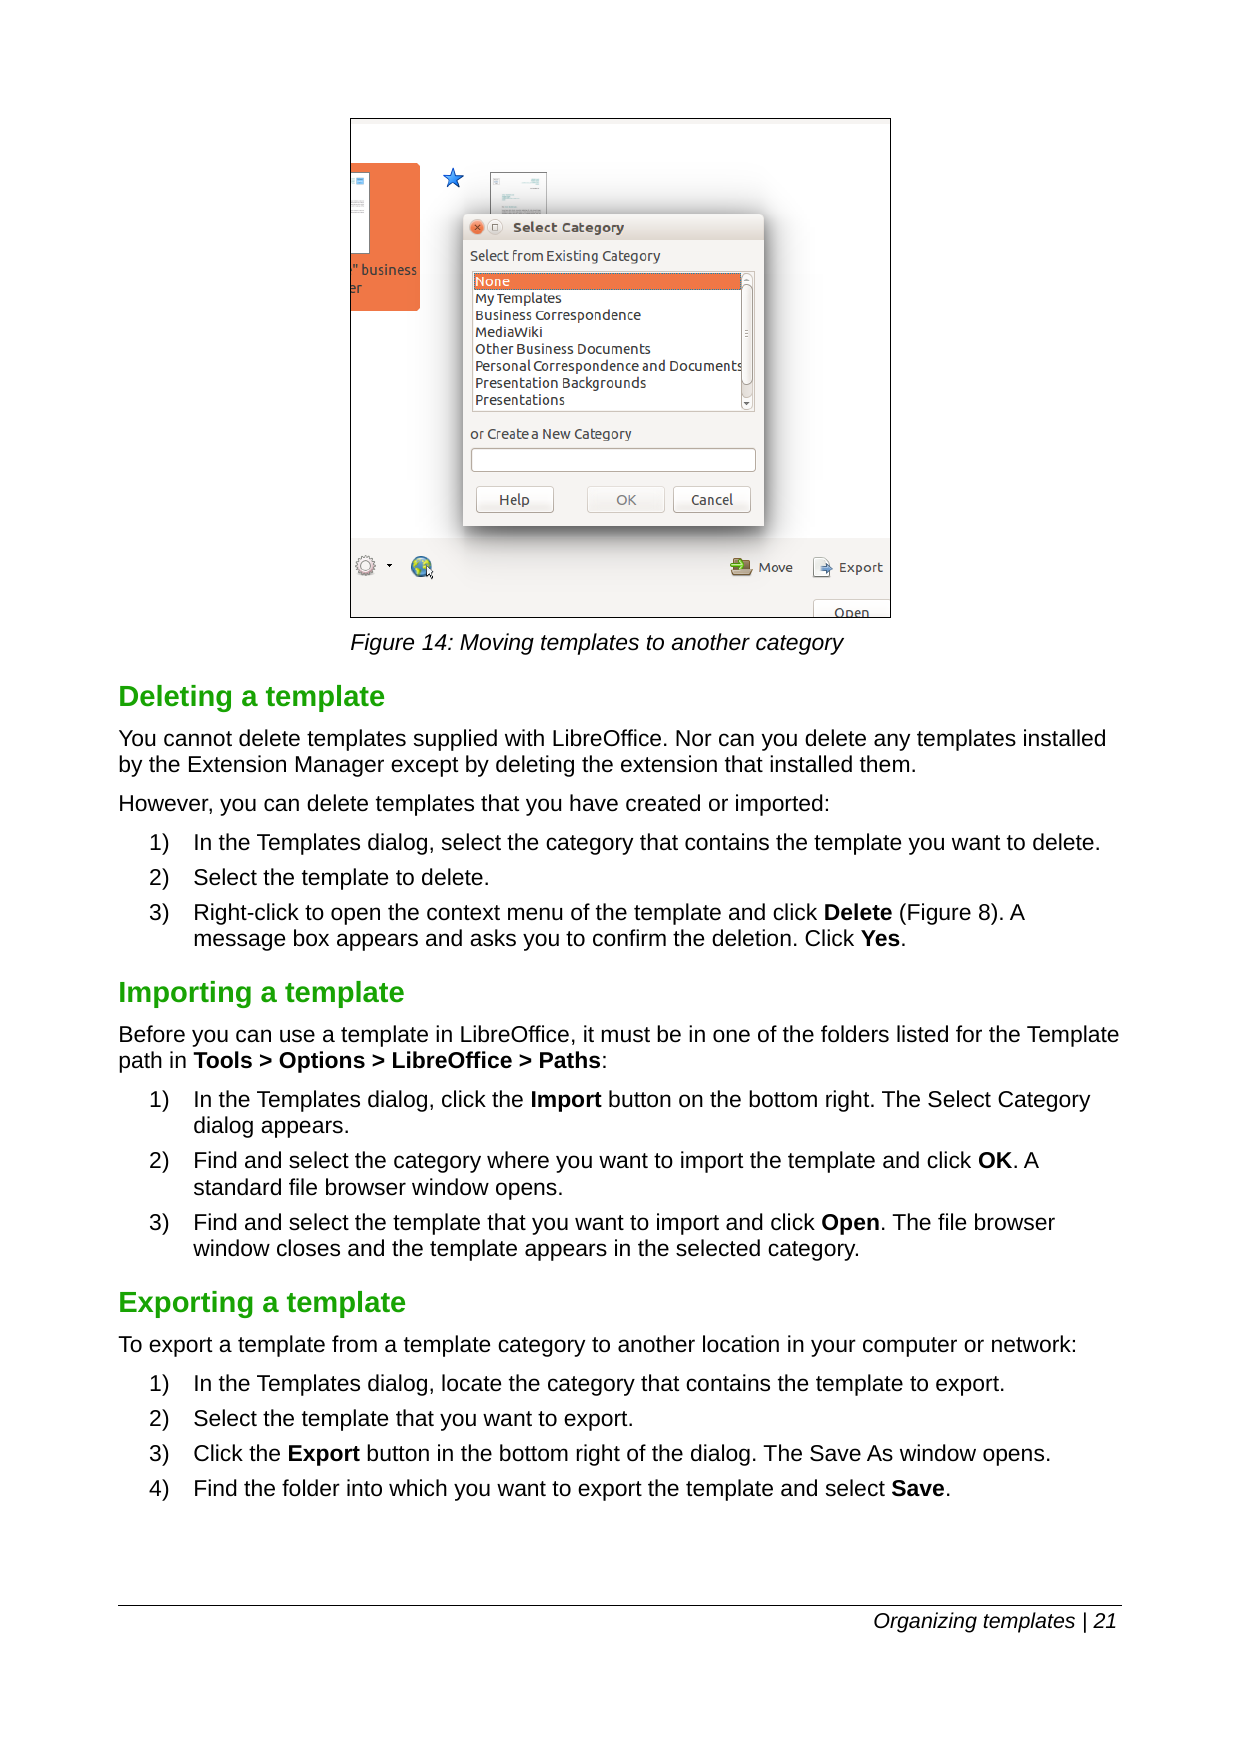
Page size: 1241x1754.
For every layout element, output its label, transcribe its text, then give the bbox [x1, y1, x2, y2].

list Find and select the category where you want to import the template and click OK. A standard file browser window opens. [169, 1147, 1122, 1200]
list Right-click to open the context menu of the template and click Delete (Figure 8). A message box appears and asks you to confirm the deletion. Click Yes. [169, 899, 1122, 952]
list Click the Export button in the bottom right of the dialog. The Save As window opens. [169, 1440, 1122, 1466]
list In the Templates dialog, select the category that contains the template you want to delete. [169, 829, 1122, 855]
text To export a template from a template category to another location in your computer or network: [118, 1331, 1122, 1357]
list In the Templates dialog, locate the category that contains the template to export. [169, 1369, 1122, 1396]
list Select the template to delete. [169, 864, 1122, 890]
text Before you can use a template in LibreOffice, it must be in one of the folders listed for the Template path in Tools > Options > LibreOffice > Paths: [118, 1021, 1122, 1073]
list In the Templates dialog, click the Import button on the bottom right. The Select Category dialog appears. [169, 1086, 1122, 1139]
subtitle Deleting a template [118, 679, 1122, 713]
list Find and select the template that you want to import and click Open. The file browser window closes and the template appears in the selected category. [169, 1209, 1122, 1262]
list Find the folder into which you want to export the template and select Save. [169, 1475, 1122, 1502]
list Select the template that you want to export. [169, 1405, 1122, 1431]
picture [351, 119, 890, 617]
subtitle Importing a template [118, 975, 1122, 1009]
text Figure 14: Moving templates to another category [350, 629, 890, 656]
subtitle Exporting a template [118, 1285, 1122, 1319]
text You cannot delete templates supplied with LibreOffice. Nor can you delete any templates installed by the Extension Manager except by deleting the extension that installed them. [118, 724, 1122, 777]
text However, you can delete templates that you have created or imported: [118, 790, 1122, 816]
